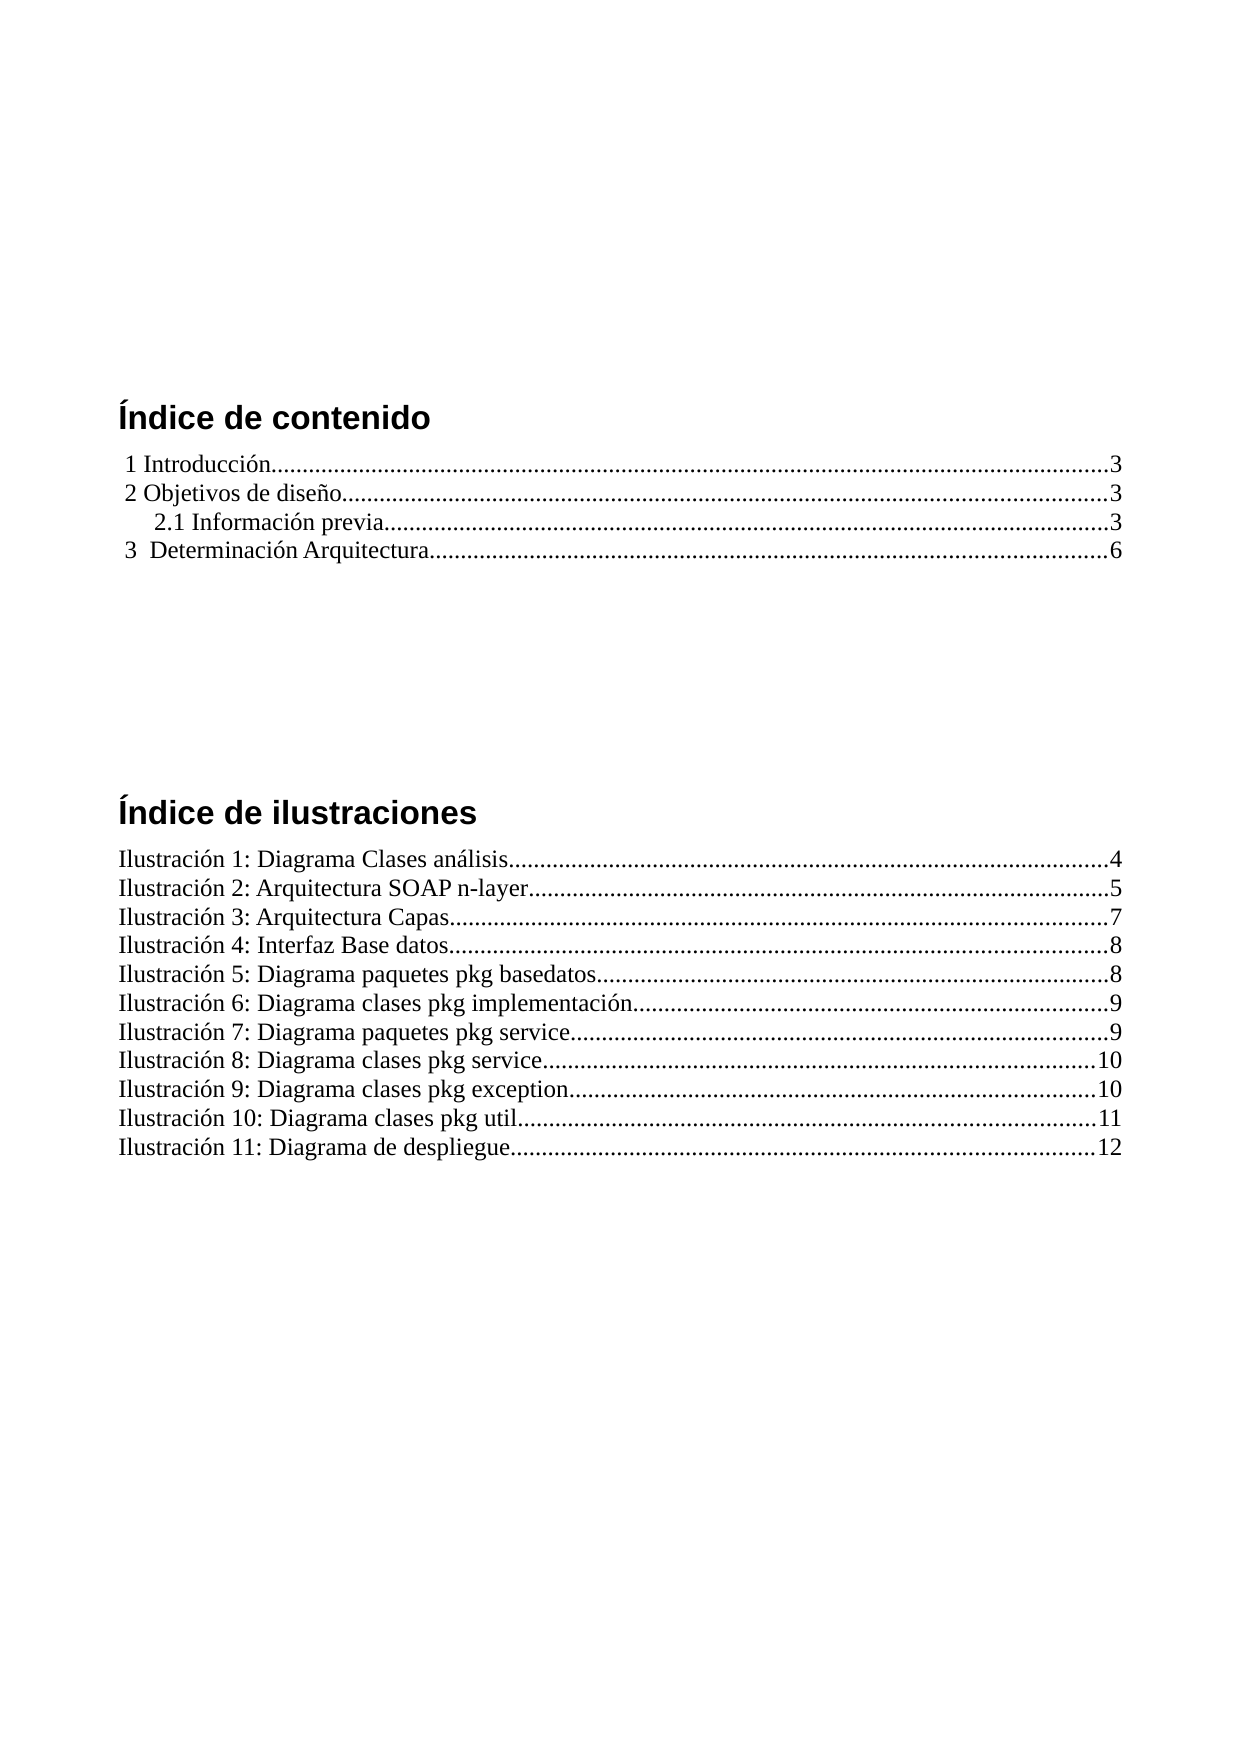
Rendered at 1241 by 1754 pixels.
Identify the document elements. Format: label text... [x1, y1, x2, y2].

text Ilustración 1: Diagrama Clases análisis 4 [118, 844, 1122, 873]
text Ilustración 7: Diagrama paquetes pkg service 9 [118, 1017, 1122, 1046]
text Ilustración 9: Diagrama clases pkg exception 10 [118, 1074, 1122, 1103]
text Ilustración 3: Arquitectura Capas 7 [118, 902, 1122, 931]
text 1 Introducción 3 [118, 449, 1122, 478]
text Ilustración 4: Interfaz Base datos 8 [118, 931, 1122, 959]
text Ilustración 10: Diagrama clases pkg util 11 [118, 1103, 1122, 1132]
text Ilustración 2: Arquitectura SOAP n-layer 5 [118, 873, 1122, 902]
text 3 Determinación Arquitectura 6 [118, 536, 1122, 564]
subtitle Índice de ilustraciones [118, 793, 1122, 832]
text 2 Objetivos de diseño 3 [118, 478, 1122, 507]
subtitle Índice de contenido [118, 398, 1122, 437]
text Ilustración 5: Diagrama paquetes pkg basedatos 8 [118, 959, 1122, 988]
text Ilustración 8: Diagrama clases pkg service 10 [118, 1046, 1122, 1074]
text 2.1 Información previa 3 [148, 507, 1122, 536]
text Ilustración 6: Diagrama clases pkg implementación 9 [118, 988, 1122, 1017]
text Ilustración 11: Diagrama de despliegue 12 [118, 1132, 1122, 1161]
